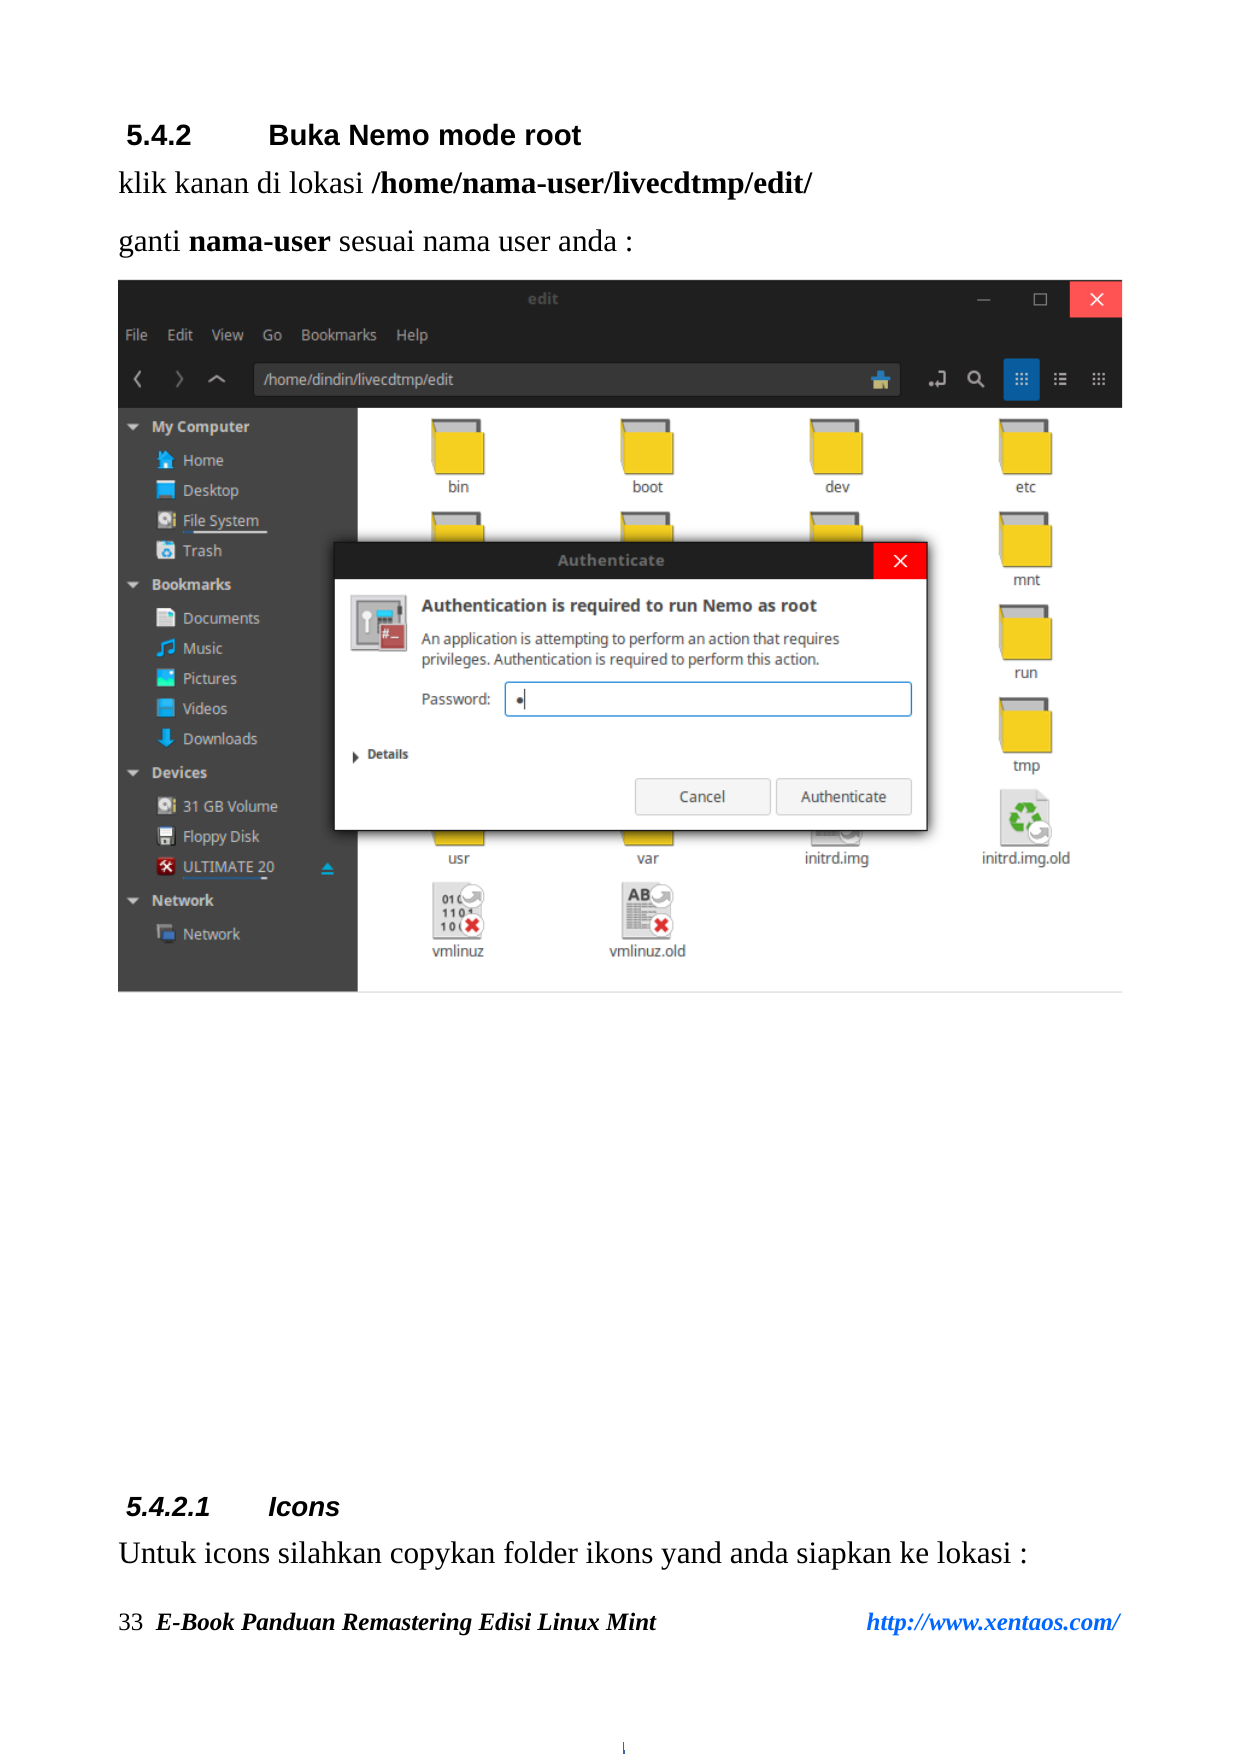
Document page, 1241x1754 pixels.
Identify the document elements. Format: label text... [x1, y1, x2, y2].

subtitle Buka Nemo mode root [118, 118, 1122, 152]
text Untuk icons silahkan copykan folder ikons yand anda siapkan ke lokasi : [118, 1534, 1122, 1570]
subtitle Icons [118, 1490, 1122, 1522]
picture [118, 279, 1123, 994]
text ganti nama-user sesuai nama user anda : [118, 222, 1122, 258]
text klik kanan di lokasi /home/nama-user/livecdtmp/edit/ [118, 164, 1122, 200]
